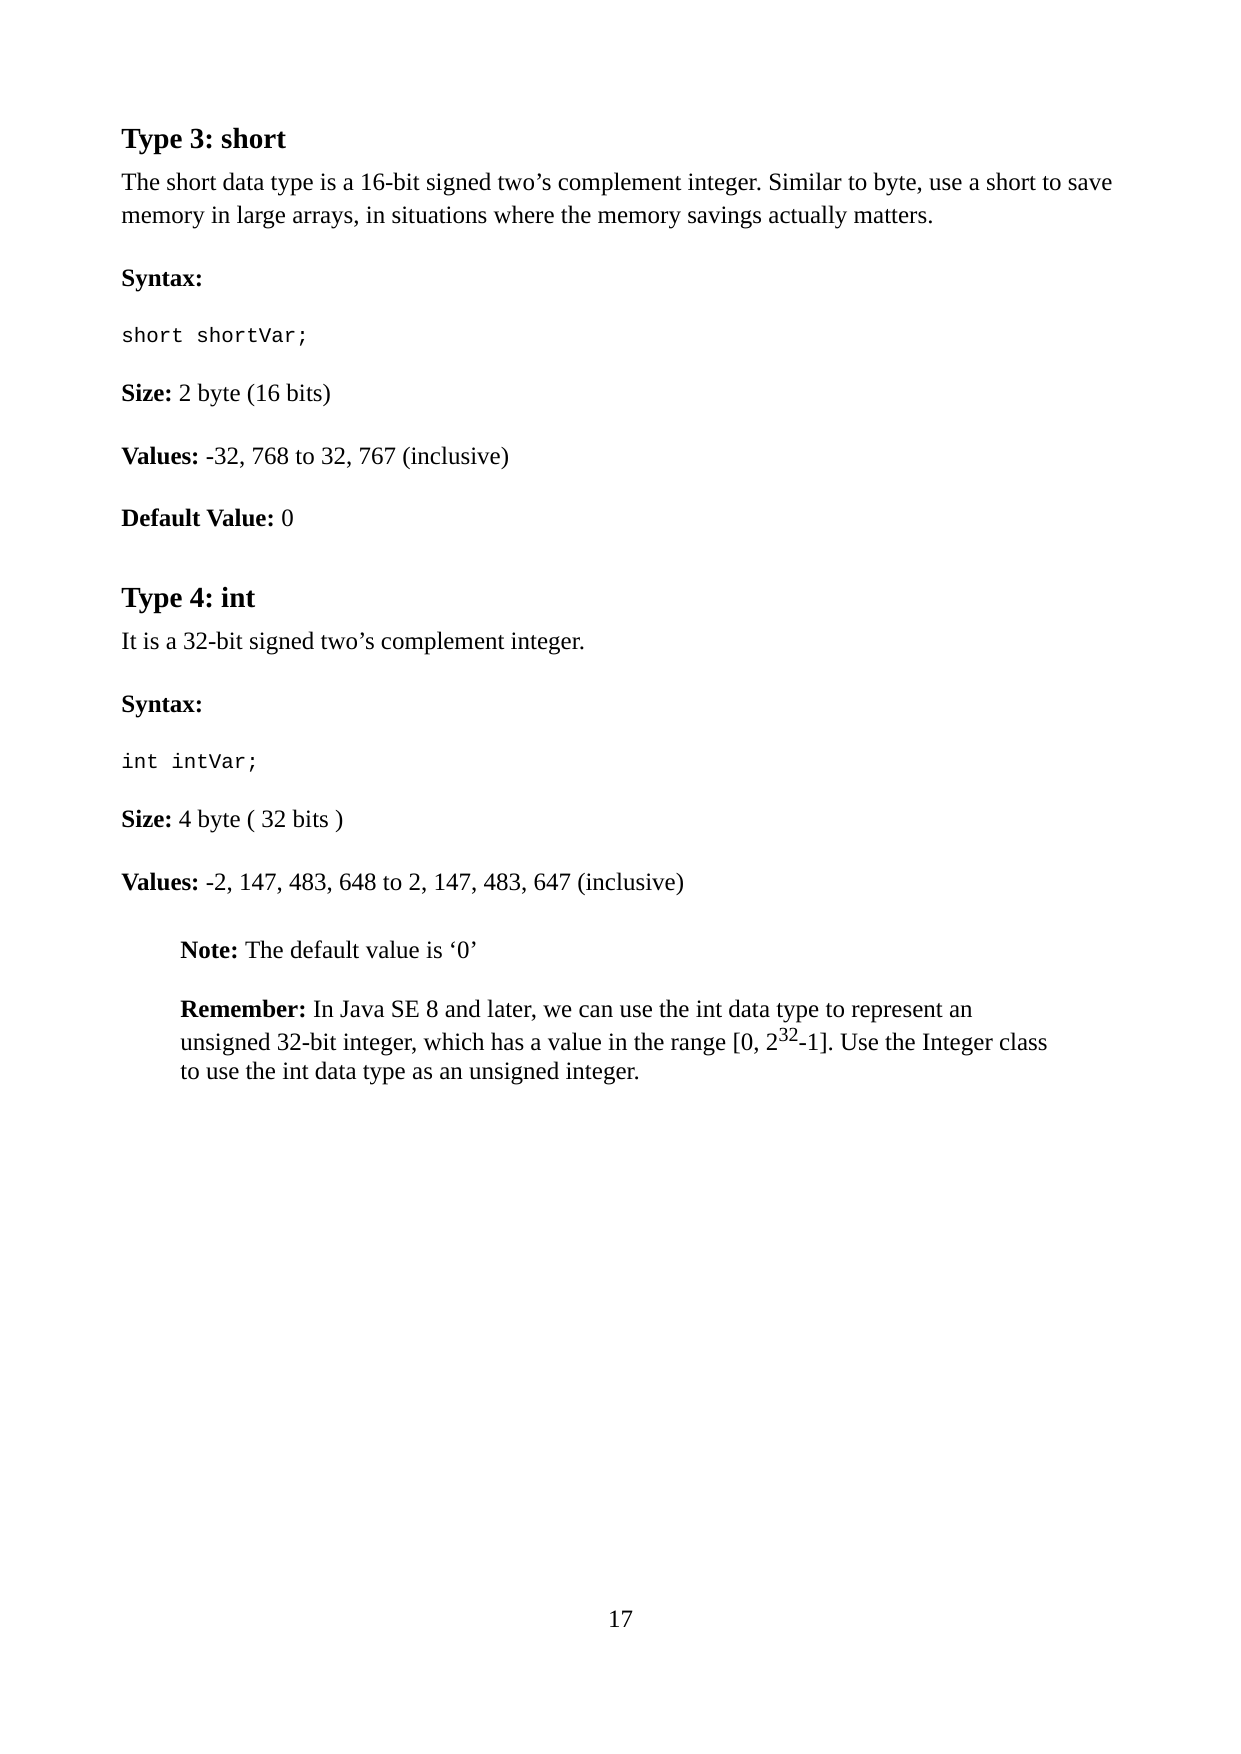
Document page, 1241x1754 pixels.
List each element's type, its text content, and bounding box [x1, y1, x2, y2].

text Note: The default value is ‘0’ [177, 933, 1063, 964]
subtitle Type 3: short [118, 118, 1122, 155]
text Syntax: [118, 686, 1122, 718]
text short shortVar; [118, 322, 1122, 349]
text Remember: In Java SE 8 and later, we can use the int data type to represent an unsigned 32-bit integer, which has a value in the range [0, 232-1]. Use the Integer class to use the int data type as an unsigned integer. [177, 991, 1063, 1088]
text The short data type is a 16-bit signed two’s complement integer. Similar to byte, use a short to save memory in large arrays, in situations where the memory savings actually matters. [118, 164, 1122, 229]
subtitle Type 4: int [118, 577, 1122, 614]
text Size: 2 byte (16 bits) [118, 375, 1122, 407]
text Default Value: 0 [118, 500, 1122, 532]
text Size: 4 byte ( 32 bits ) [118, 802, 1122, 833]
text Values: -32, 768 to 32, 767 (inclusive) [118, 438, 1122, 469]
text Syntax: [118, 260, 1122, 291]
text Values: -2, 147, 483, 648 to 2, 147, 483, 647 (inclusive) [118, 864, 1122, 899]
text It is a 32-bit signed two’s complement integer. [118, 623, 1122, 655]
text int intVar; [118, 748, 1122, 775]
